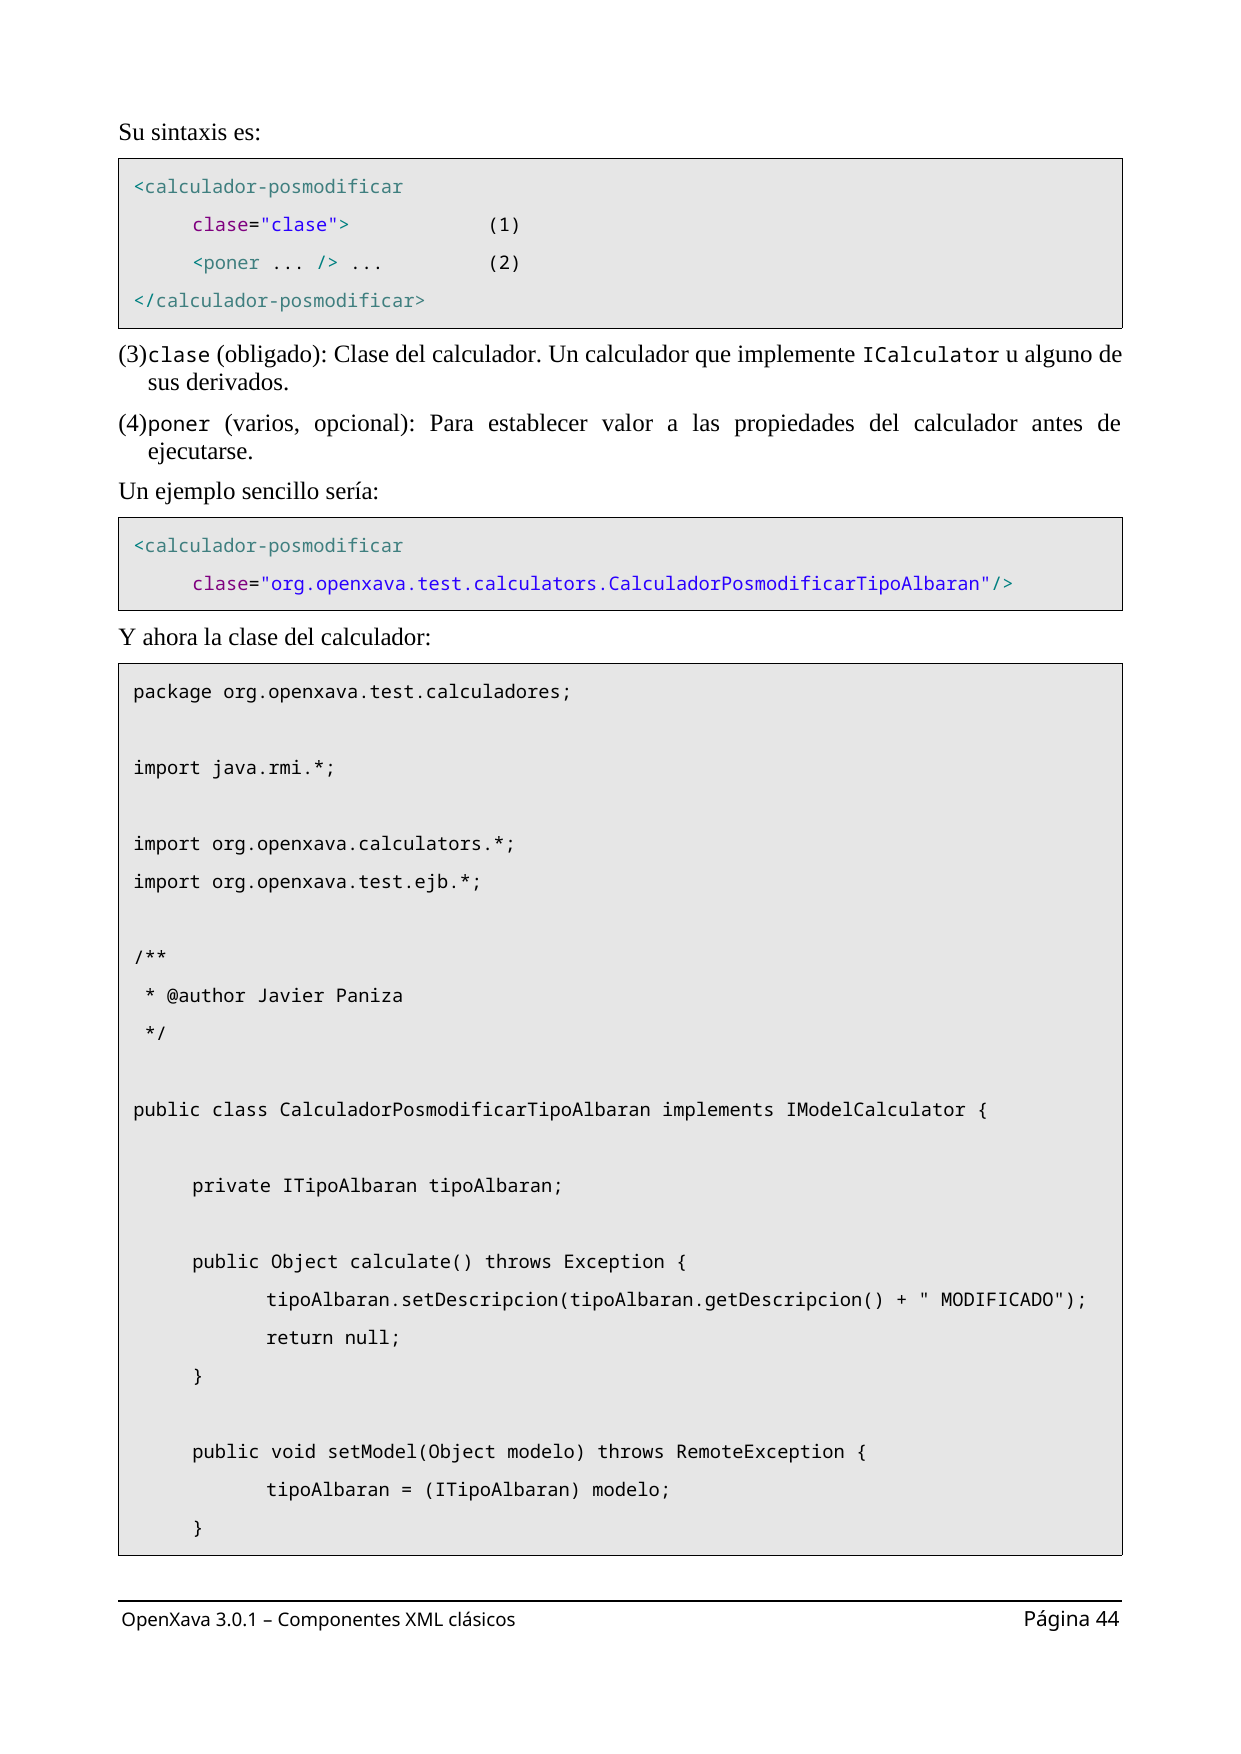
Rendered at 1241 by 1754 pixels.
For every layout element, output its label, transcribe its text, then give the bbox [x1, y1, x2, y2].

text public class CalculadorPosmodificarTipoAlbaran implements IModelCalculator { [119, 1082, 1122, 1119]
text tipoAlbaran.setDescripcion(tipoAlbaran.getDescripcion() + " MODIFICADO"); [119, 1272, 1122, 1310]
text tipoAlbaran = (ITipoAlbaran) modelo; [119, 1462, 1122, 1500]
text public void setModel(Object modelo) throws RemoteException { [119, 1424, 1122, 1462]
text import org.openxava.calculators.*; [119, 815, 1122, 853]
text import org.openxava.test.ejb.*; [119, 853, 1122, 891]
text import java.rmi.*; [119, 739, 1122, 777]
text clase="clase"> (1) [119, 196, 1122, 234]
text Un ejemplo sencillo sería: [118, 477, 1122, 505]
text } [119, 1500, 1122, 1555]
text */ [119, 1006, 1122, 1043]
text } [119, 1348, 1122, 1386]
text private ITipoAlbaran tipoAlbaran; [119, 1158, 1122, 1196]
text clase="org.openxava.test.calculators.CalculadorPosmodificarTipoAlbaran"/> [119, 555, 1122, 610]
list clase (obligado): Clase del calculador. Un calculador que implemente ICalculator u alguno de sus derivados. [118, 340, 1122, 396]
text public Object calculate() throws Exception { [119, 1234, 1122, 1272]
text * @author Javier Paniza [119, 967, 1122, 1006]
text return null; [119, 1310, 1122, 1348]
text <calculador-posmodificar [119, 518, 1122, 555]
text <calculador-posmodificar [119, 159, 1122, 196]
text package org.openxava.test.calculadores; [119, 664, 1122, 701]
text Y ahora la clase del calculador: [118, 623, 1122, 651]
text </calculador-posmodificar> [119, 272, 1122, 328]
text Su sintaxis es: [118, 118, 1122, 146]
text <poner ... /> ... (2) [119, 234, 1122, 272]
text /** [119, 929, 1122, 967]
list poner (varios, opcional): Para establecer valor a las propiedades del calculador antes de ejecutarse. [118, 409, 1122, 464]
